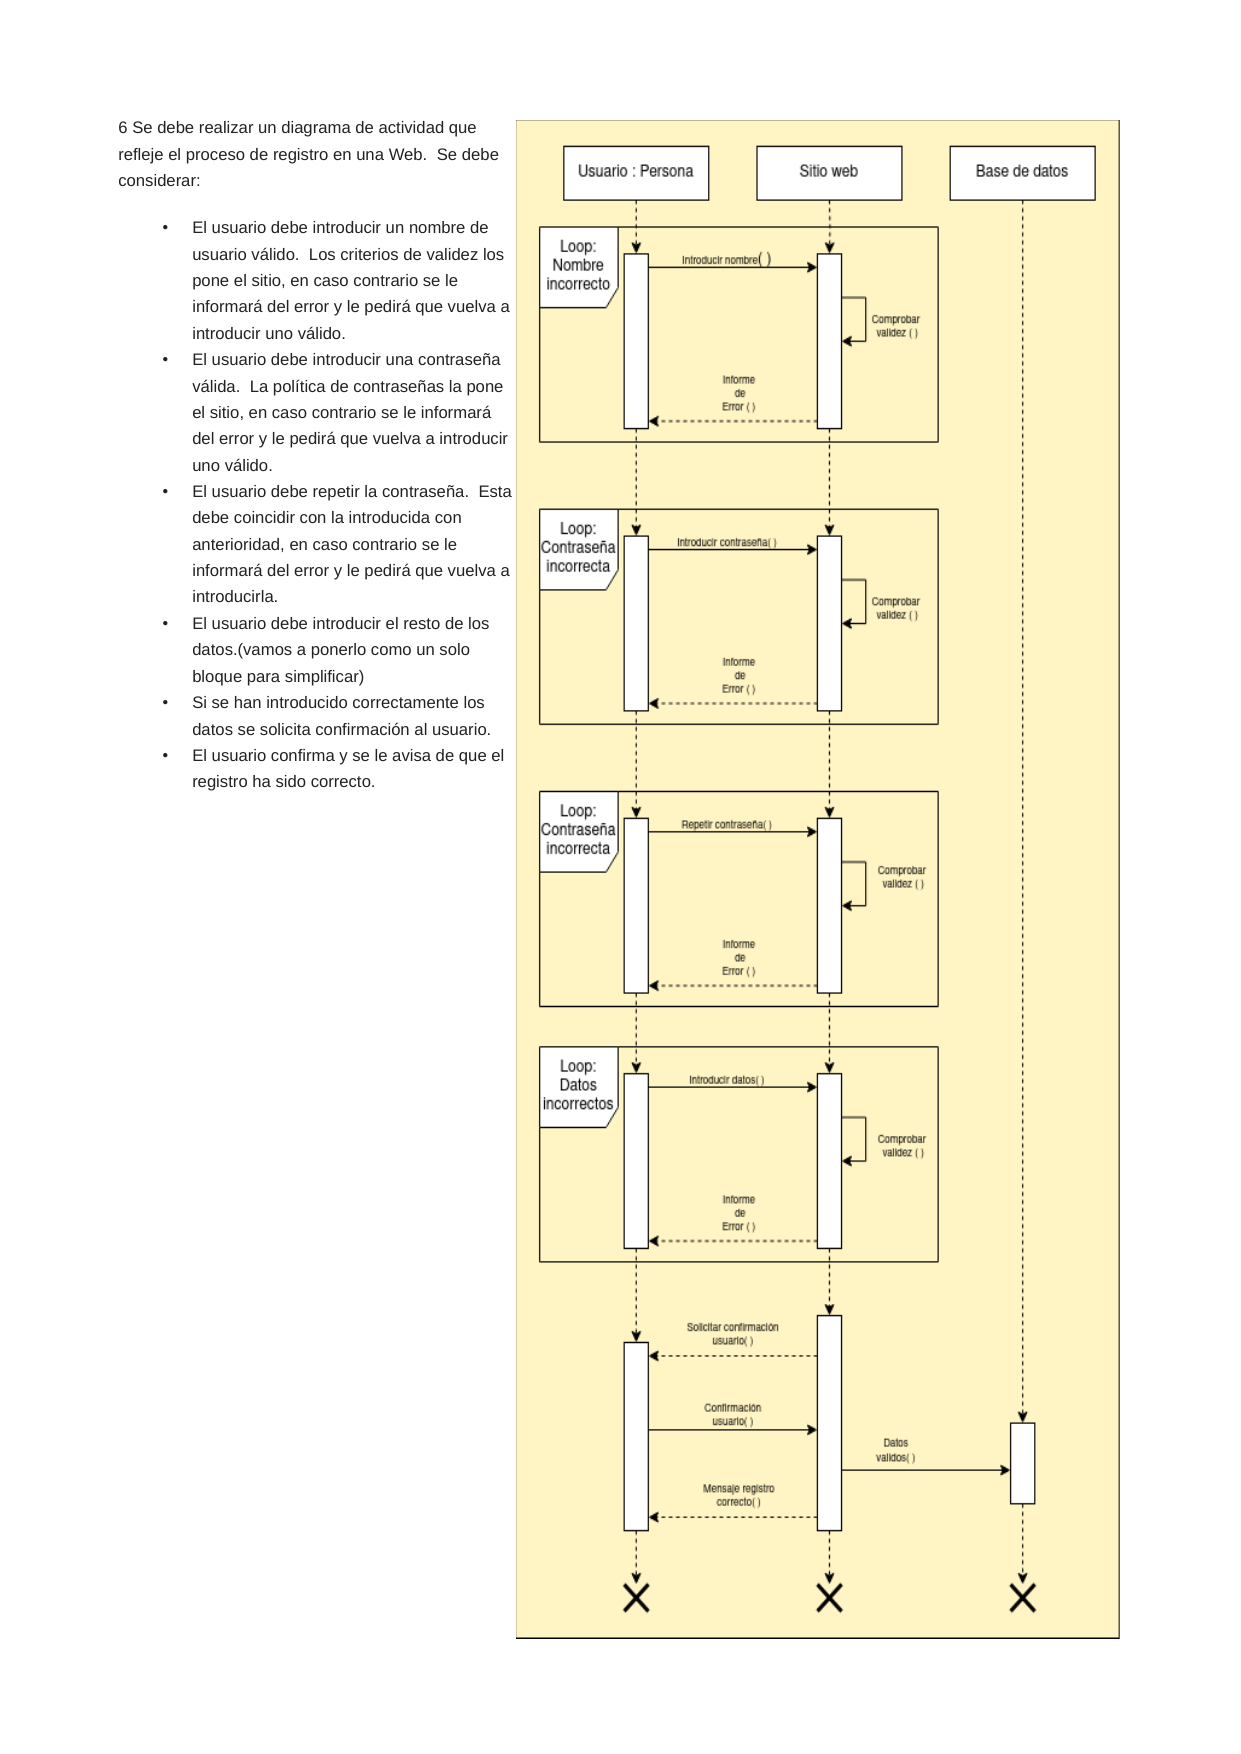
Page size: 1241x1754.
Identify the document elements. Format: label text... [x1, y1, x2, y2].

list El usuario debe introducir el resto de los datos.(vamos a ponerlo como un solo bloque para simplificar) [162, 614, 516, 686]
list El usuario debe repetir la contraseña. Esta debe coincidir con la introducida con anterioridad, en caso contrario se le informará del error y le pedirá que vuelva a introducirla. [162, 482, 516, 606]
list El usuario debe introducir una contraseña válida. La política de contraseñas la pone el sitio, en caso contrario se le informará del error y le pedirá que vuelva a introducir uno válido. [162, 350, 516, 474]
list El usuario debe introducir un nombre de usuario válido. Los criterios de validez los pone el sitio, en caso contrario se le informará del error y le pedirá que vuelva a introducir uno válido. [162, 218, 516, 343]
list El usuario confirma y se le avisa de que el registro ha sido correcto. [162, 746, 516, 791]
list Si se han introducido correctamente los datos se solicita confirmación al usuario. [162, 693, 516, 738]
text 6 Se debe realizar un diagrama de actividad que refleje el proceso de registro en una Web. Se debe considerar: [118, 118, 1122, 190]
picture [516, 120, 1120, 1639]
